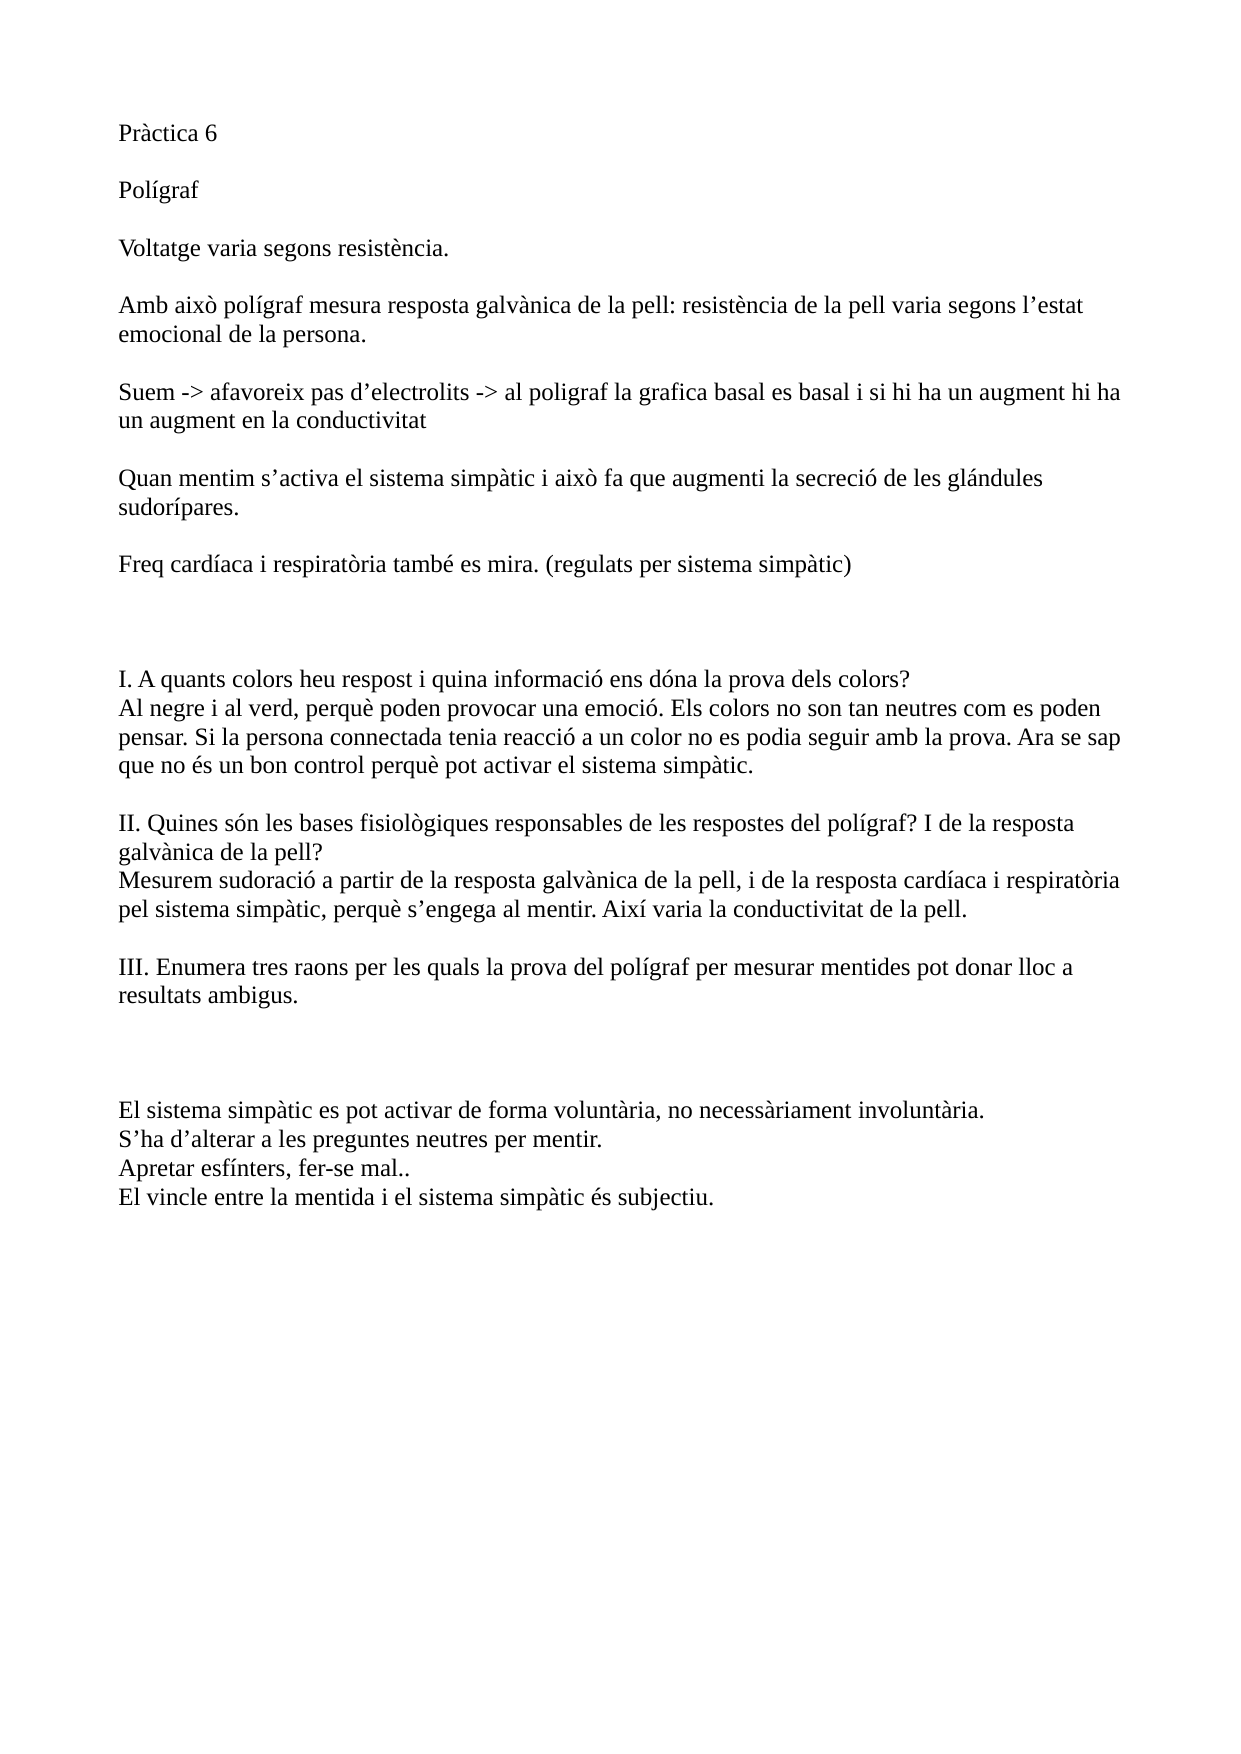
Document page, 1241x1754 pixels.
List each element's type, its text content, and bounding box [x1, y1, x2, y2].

text III. Enumera tres raons per les quals la prova del polígraf per mesurar mentides pot donar lloc a resultats ambigus. [118, 952, 1122, 1009]
text I. A quants colors heu respost i quina informació ens dóna la prova dels colors? [118, 664, 1122, 693]
text Polígraf [118, 176, 1122, 204]
text Pràctica 6 [118, 118, 1122, 147]
text El vincle entre la mentida i el sistema simpàtic és subjectiu. [118, 1182, 1122, 1211]
text Amb això polígraf mesura resposta galvànica de la pell: resistència de la pell varia segons l’estat emocional de la persona. [118, 291, 1122, 348]
text Suem -> afavoreix pas d’electrolits -> al poligraf la grafica basal es basal i si hi ha un augment hi ha un augment en la conductivitat [118, 377, 1122, 434]
text Freq cardíaca i respiratòria també es mira. (regulats per sistema simpàtic) [118, 549, 1122, 607]
text S’ha d’alterar a les preguntes neutres per mentir. [118, 1124, 1122, 1153]
text Mesurem sudoració a partir de la resposta galvànica de la pell, i de la resposta cardíaca i respiratòria pel sistema simpàtic, perquè s’engega al mentir. Així varia la conductivitat de la pell. [118, 866, 1122, 923]
text II. Quines són les bases fisiològiques responsables de les respostes del polígraf? I de la resposta galvànica de la pell? [118, 808, 1122, 866]
text Al negre i al verd, perquè poden provocar una emoció. Els colors no son tan neutres com es poden pensar. Si la persona connectada tenia reacció a un color no es podia seguir amb la prova. Ara se sap que no és un bon control perquè pot activar el sistema simpàtic. [118, 693, 1122, 779]
text Apretar esfínters, fer-se mal.. [118, 1153, 1122, 1182]
text El sistema simpàtic es pot activar de forma voluntària, no necessàriament involuntària. [118, 1096, 1122, 1124]
text Quan mentim s’activa el sistema simpàtic i això fa que augmenti la secreció de les glándules sudorípares. [118, 463, 1122, 521]
text Voltatge varia segons resistència. [118, 233, 1122, 262]
